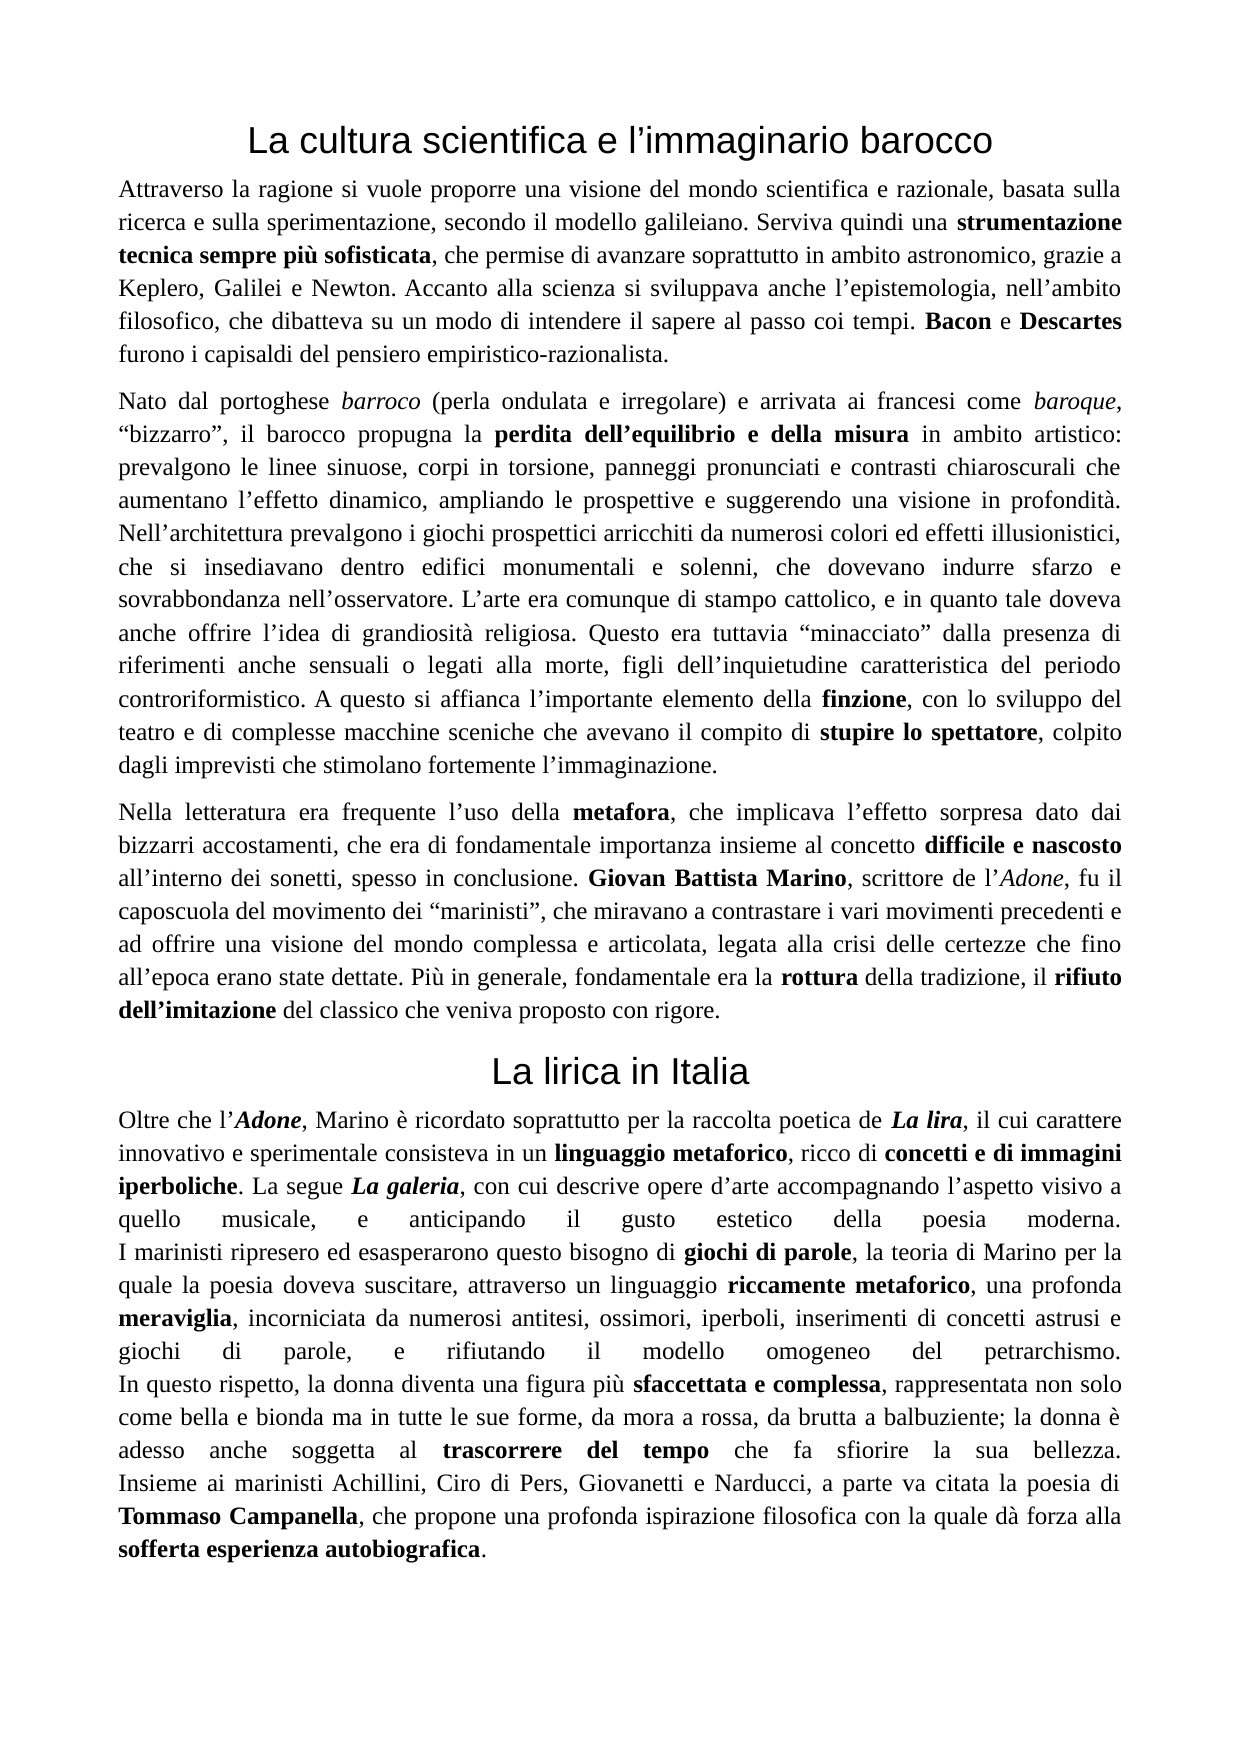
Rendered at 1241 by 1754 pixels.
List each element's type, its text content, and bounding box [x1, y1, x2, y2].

text Nato dal portoghese barroco (perla ondulata e irregolare) e arrivata ai francesi come baroque, “bizzarro”, il barocco propugna la perdita dell’equilibrio e della misura in ambito artistico: prevalgono le linee sinuose, corpi in torsione, panneggi pronunciati e contrasti chiaroscurali che aumentano l’effetto dinamico, ampliando le prospettive e suggerendo una visione in profondità. Nell’architettura prevalgono i giochi prospettici arricchiti da numerosi colori ed effetti illusionistici, che si insediavano dentro edifici monumentali e solenni, che dovevano indurre sfarzo e sovrabbondanza nell’osservatore. L’arte era comunque di stampo cattolico, e in quanto tale doveva anche offrire l’idea di grandiosità religiosa. Questo era tuttavia “minacciato” dalla presenza di riferimenti anche sensuali o legati alla morte, figli dell’inquietudine caratteristica del periodo controriformistico. A questo si affianca l’importante elemento della finzione, con lo sviluppo del teatro e di complesse macchine sceniche che avevano il compito di stupire lo spettatore, colpito dagli imprevisti che stimolano fortemente l’immaginazione. [118, 386, 1122, 778]
text Nella letteratura era frequente l’uso della metafora, che implicava l’effetto sorpresa dato dai bizzarri accostamenti, che era di fondamentale importanza insieme al concetto difficile e nascosto all’interno dei sonetti, spesso in conclusione. Giovan Battista Marino, scrittore de l’Adone, fu il caposcuola del movimento dei “marinisti”, che miravano a contrastare i vari movimenti precedenti e ad offrire una visione del mondo complessa e articolata, legata alla crisi delle certezze che fino all’epoca erano state dettate. Più in generale, fondamentale era la rottura della tradizione, il rifiuto dell’imitazione del classico che veniva proposto con rigore. [118, 797, 1122, 1024]
text Oltre che l’Adone, Marino è ricordato soprattutto per la raccolta poetica de La lira, il cui carattere innovativo e sperimentale consisteva in un linguaggio metaforico, ricco di concetti e di immagini iperboliche. La segue La galeria, con cui descrive opere d’arte accompagnando l’aspetto visivo a quello musicale, e anticipando il gusto estetico della poesia moderna. I marinisti ripresero ed esasperarono questo bisogno di giochi di parole, la teoria di Marino per la quale la poesia doveva suscitare, attraverso un linguaggio riccamente metaforico, una profonda meraviglia, incorniciata da numerosi antitesi, ossimori, iperboli, inserimenti di concetti astrusi e giochi di parole, e rifiutando il modello omogeneo del petrarchismo. In questo rispetto, la donna diventa una figura più sfaccettata e complessa, rappresentata non solo come bella e bionda ma in tutte le sue forme, da mora a rossa, da brutta a balbuziente; la donna è adesso anche soggetta al trascorrere del tempo che fa sfiorire la sua bellezza. Insieme ai marinisti Achillini, Ciro di Pers, Giovanetti e Narducci, a parte va citata la poesia di Tommaso Campanella, che propone una profonda ispirazione filosofica con la quale dà forza alla sofferta esperienza autobiografica. [118, 1105, 1122, 1563]
subtitle La lirica in Italia [118, 1049, 1122, 1092]
text Attraverso la ragione si vuole proporre una visione del mondo scientifica e razionale, basata sulla ricerca e sulla sperimentazione, secondo il modello galileiano. Serviva quindi una strumentazione tecnica sempre più sofisticata, che permise di avanzare soprattutto in ambito astronomico, grazie a Keplero, Galilei e Newton. Accanto alla scienza si sviluppava anche l’epistemologia, nell’ambito filosofico, che dibatteva su un modo di intendere il sapere al passo coi tempi. Bacon e Descartes furono i capisaldi del pensiero empiristico-razionalista. [118, 174, 1122, 368]
subtitle La cultura scientifica e l’immaginario barocco [118, 118, 1122, 161]
